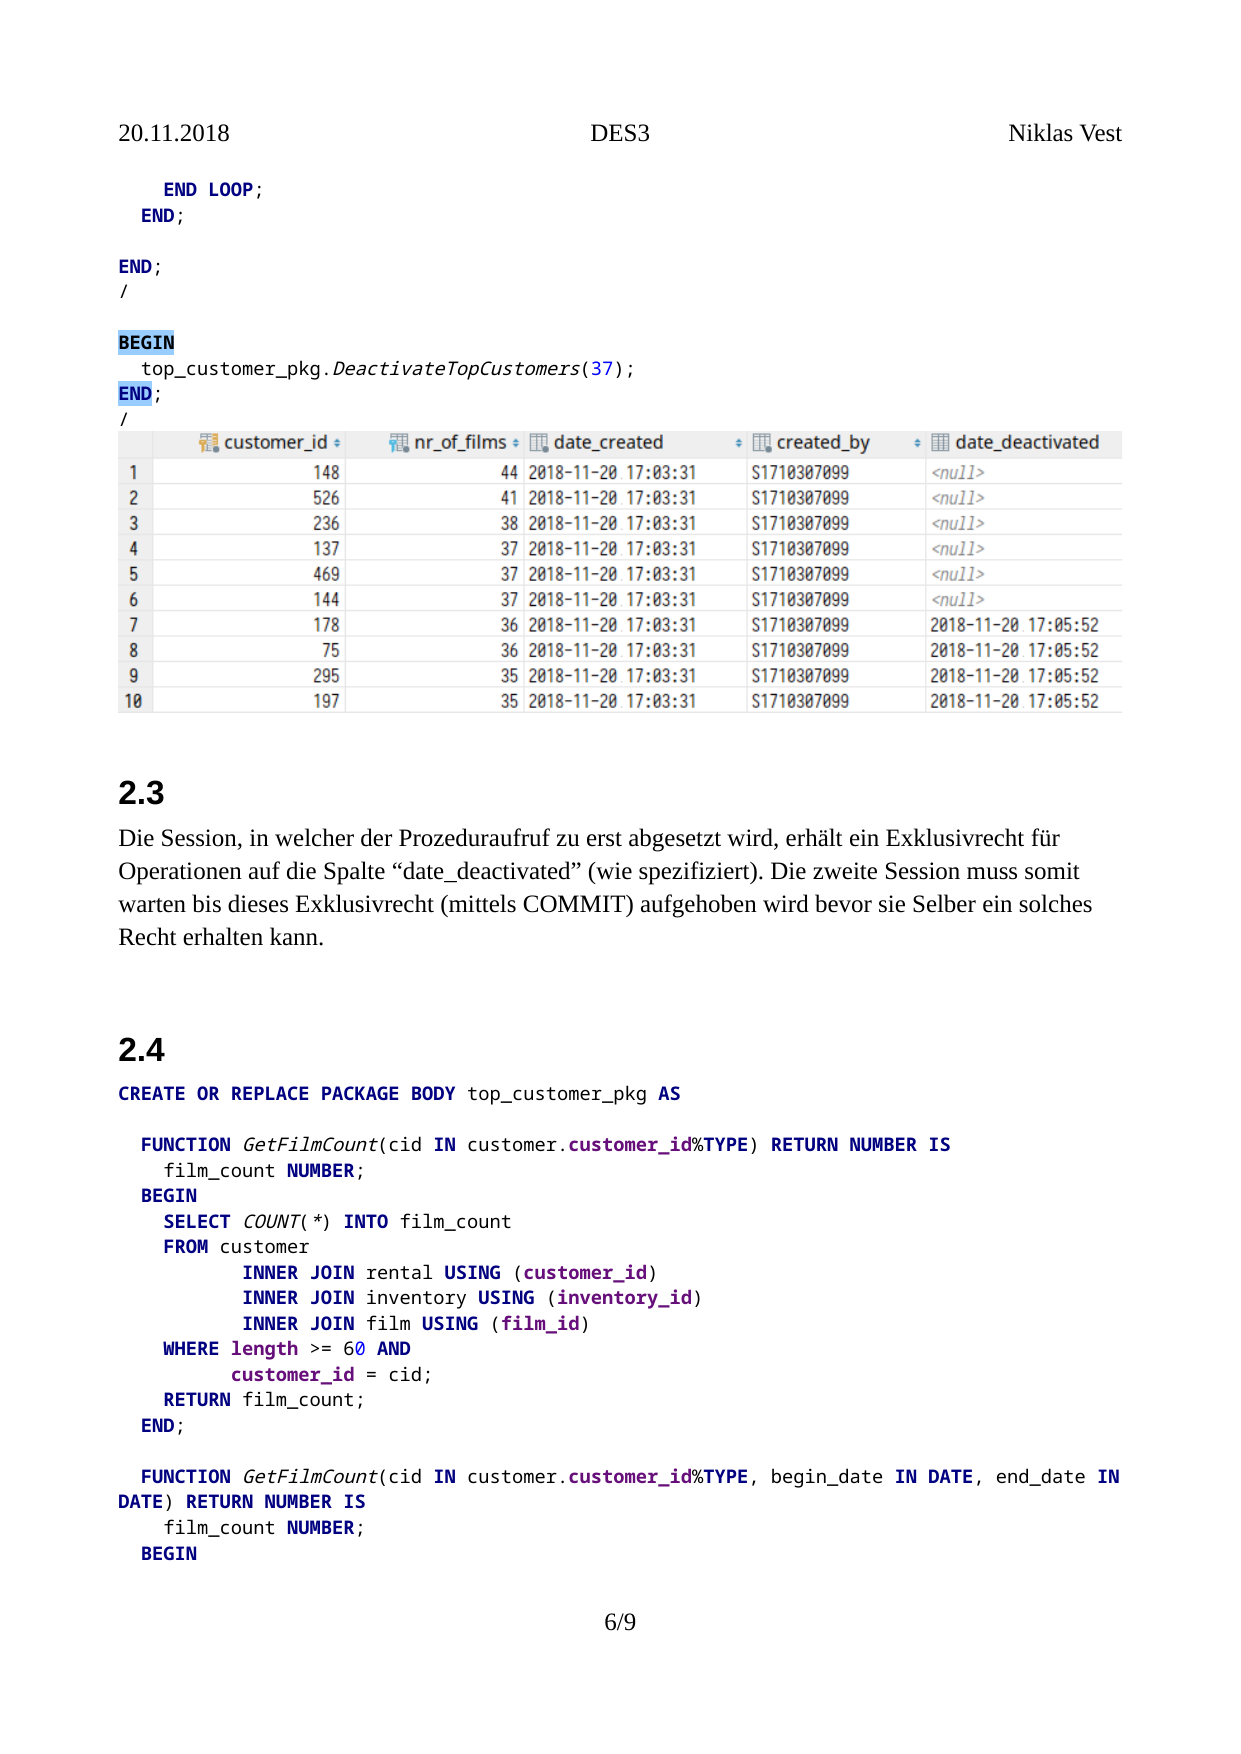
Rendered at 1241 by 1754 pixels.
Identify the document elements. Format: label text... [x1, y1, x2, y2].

text RETURN film_count; [118, 1387, 1122, 1412]
text FUNCTION GetFilmCount(cid IN customer.customer_id%TYPE) RETURN NUMBER IS [118, 1131, 1122, 1157]
subtitle 2.4 [118, 1030, 1122, 1068]
text END; [118, 202, 1122, 227]
text INNER JOIN inventory USING (inventory_id) [118, 1284, 1122, 1310]
text top_customer_pkg.DeactivateTopCustomers(37); [118, 355, 1122, 381]
text customer_id = cid; [118, 1361, 1122, 1387]
text END; [118, 381, 1122, 406]
text BEGIN [118, 1540, 1122, 1565]
text FUNCTION GetFilmCount(cid IN customer.customer_id%TYPE, begin_date IN DATE, end_date IN DATE) RETURN NUMBER IS [118, 1463, 1122, 1514]
text BEGIN [118, 1182, 1122, 1208]
text END; [118, 253, 1122, 278]
picture [118, 431, 1123, 713]
text CREATE OR REPLACE PACKAGE BODY top_customer_pkg AS [118, 1080, 1122, 1106]
text / [118, 278, 1122, 304]
text BEGIN [118, 329, 1122, 355]
text INNER JOIN film USING (film_id) [118, 1310, 1122, 1336]
text END; [118, 1412, 1122, 1438]
text SELECT COUNT(*) INTO film_count [118, 1208, 1122, 1233]
text FROM customer [118, 1233, 1122, 1259]
subtitle 2.3 [118, 772, 1122, 811]
text WHERE length >= 60 AND [118, 1336, 1122, 1361]
text / [118, 406, 1122, 431]
text Die Session, in welcher der Prozeduraufruf zu erst abgesetzt wird, erhält ein Exklusivrecht für Operationen auf die Spalte “date_deactivated” (wie spezifiziert). Die zweite Session muss somit warten bis dieses Exklusivrecht (mittels COMMIT) aufgehoben wird bevor sie Selber ein solches Recht erhalten kann. [118, 823, 1122, 951]
text END LOOP; [118, 176, 1122, 202]
text film_count NUMBER; [118, 1157, 1122, 1182]
text film_count NUMBER; [118, 1514, 1122, 1540]
text INNER JOIN rental USING (customer_id) [118, 1259, 1122, 1284]
